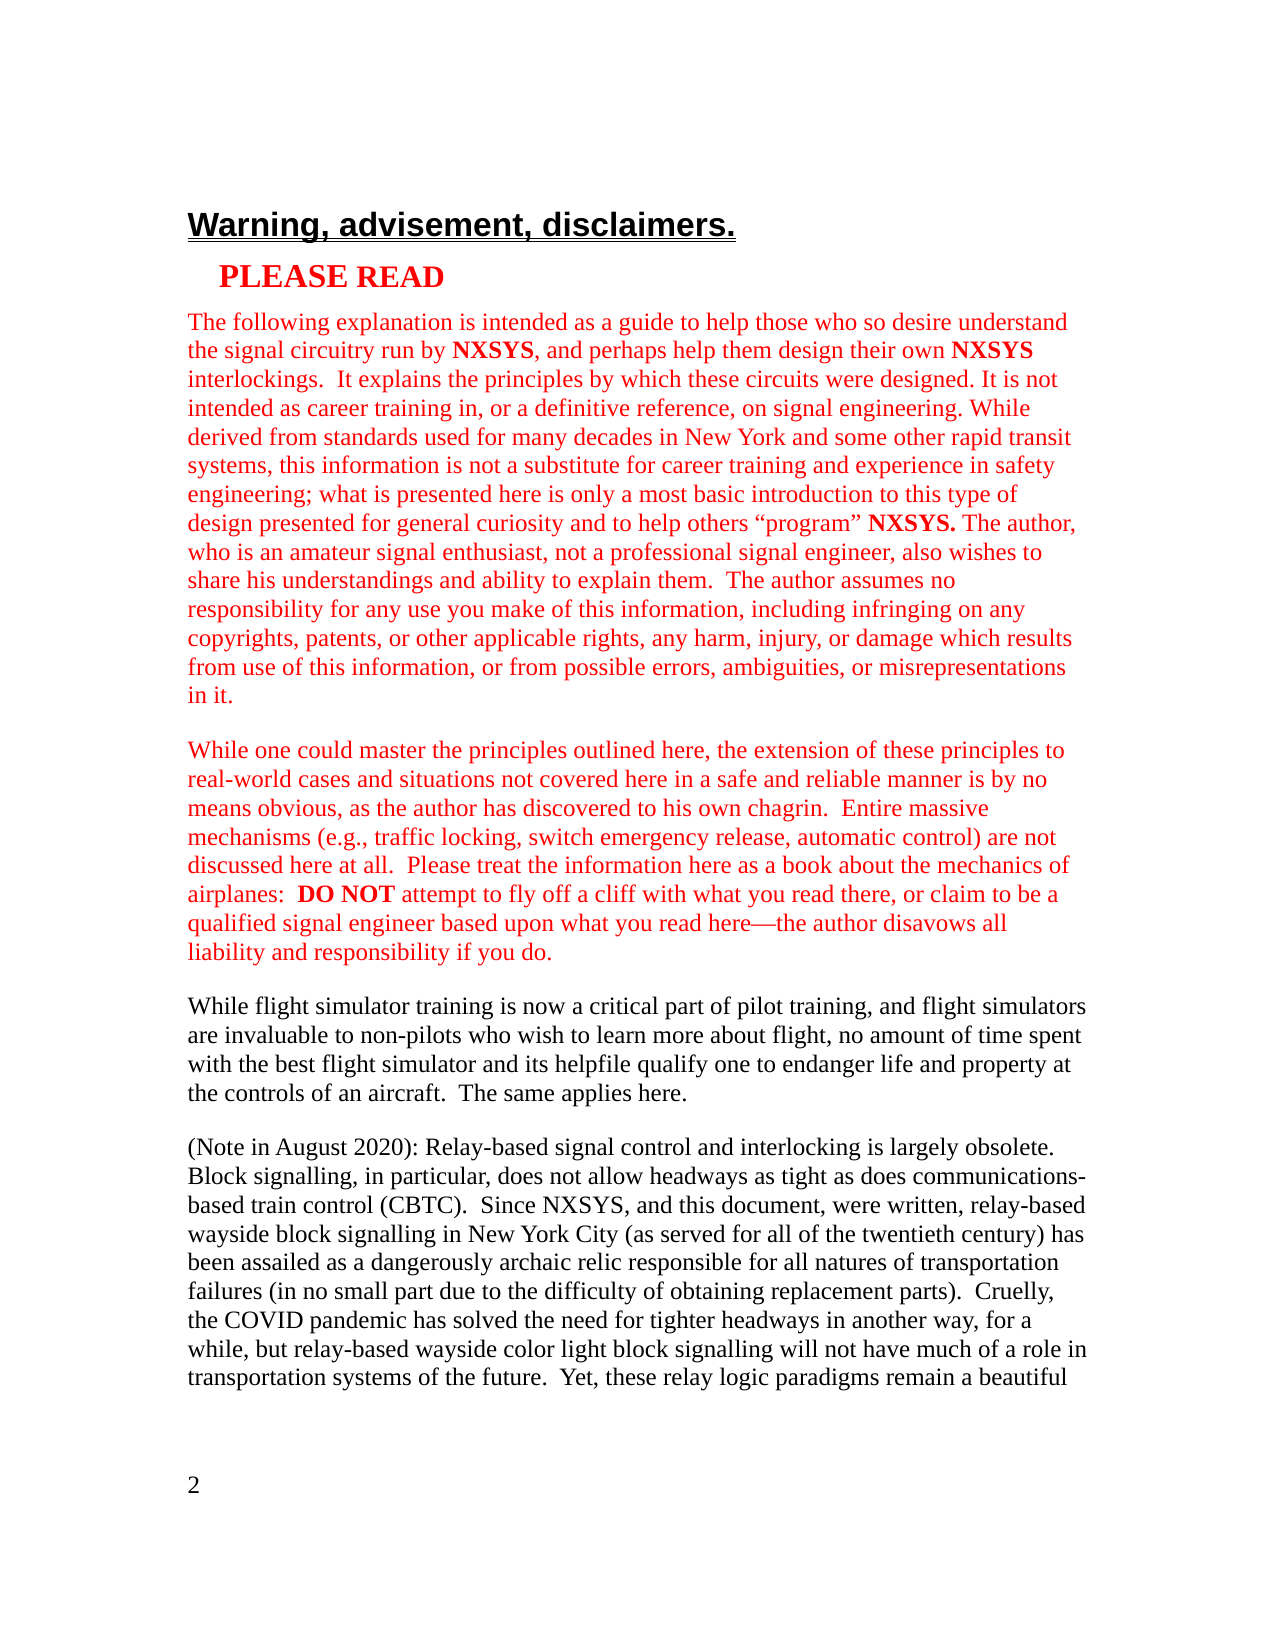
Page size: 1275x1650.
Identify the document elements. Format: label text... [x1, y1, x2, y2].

text PLEASE READ [187, 256, 1087, 294]
text (Note in August 2020): Relay-based signal control and interlocking is largely obsolete. Block signalling, in particular, does not allow headways as tight as does communications-based train control (CBTC). Since NXSYS, and this document, were written, relay-based wayside block signalling in New York City (as served for all of the twentieth century) has been assailed as a dangerously archaic relic responsible for all natures of transportation failures (in no small part due to the difficulty of obtaining replacement parts). Cruelly, the COVID pandemic has solved the need for tighter headways in another way, for a while, but relay-based wayside color light block signalling will not have much of a role in transportation systems of the future. Yet, these relay logic paradigms remain a beautiful [187, 1132, 1087, 1391]
text While flight simulator training is now a critical part of pilot training, and flight simulators are invaluable to non-pilots who wish to learn more about flight, no amount of time spent with the best flight simulator and its helpfile qualify one to endanger life and property at the controls of an aircraft. The same applies here. [187, 991, 1087, 1106]
subtitle Warning, advisement, disclaimers. [187, 205, 1087, 243]
text The following explanation is intended as a guide to help those who so desire understand the signal circuitry run by NXSYS, and perhaps help them design their own NXSYS interlockings. It explains the principles by which these circuits were designed. It is not intended as career training in, or a definitive reference, on signal engineering. While derived from standards used for many decades in New York and some other rapid transit systems, this information is not a substitute for career training and experience in safety engineering; what is presented here is only a most basic introduction to this type of design presented for general curiosity and to help others “program” NXSYS. The author, who is an amateur signal enthusiast, not a professional signal engineer, also wishes to share his understandings and ability to explain them. The author assumes no responsibility for any use you make of this information, including infringing on any copyrights, patents, or other applicable rights, any harm, injury, or damage which results from use of this information, or from possible errors, ambiguities, or misrepresentations in it. [187, 307, 1087, 709]
text While one could master the principles outlined here, the extension of these principles to real-world cases and situations not covered here in a safe and reliable manner is by no means obvious, as the author has discovered to his own chagrin. Entire massive mechanisms (e.g., traffic locking, switch emergency release, automatic control) are not discussed here at all. Please treat the information here as a book about the mechanics of airplanes: DO NOT attempt to fly off a cliff with what you read there, or claim to be a qualified signal engineer based upon what you read here—the author disavows all liability and responsibility if you do. [187, 735, 1087, 965]
